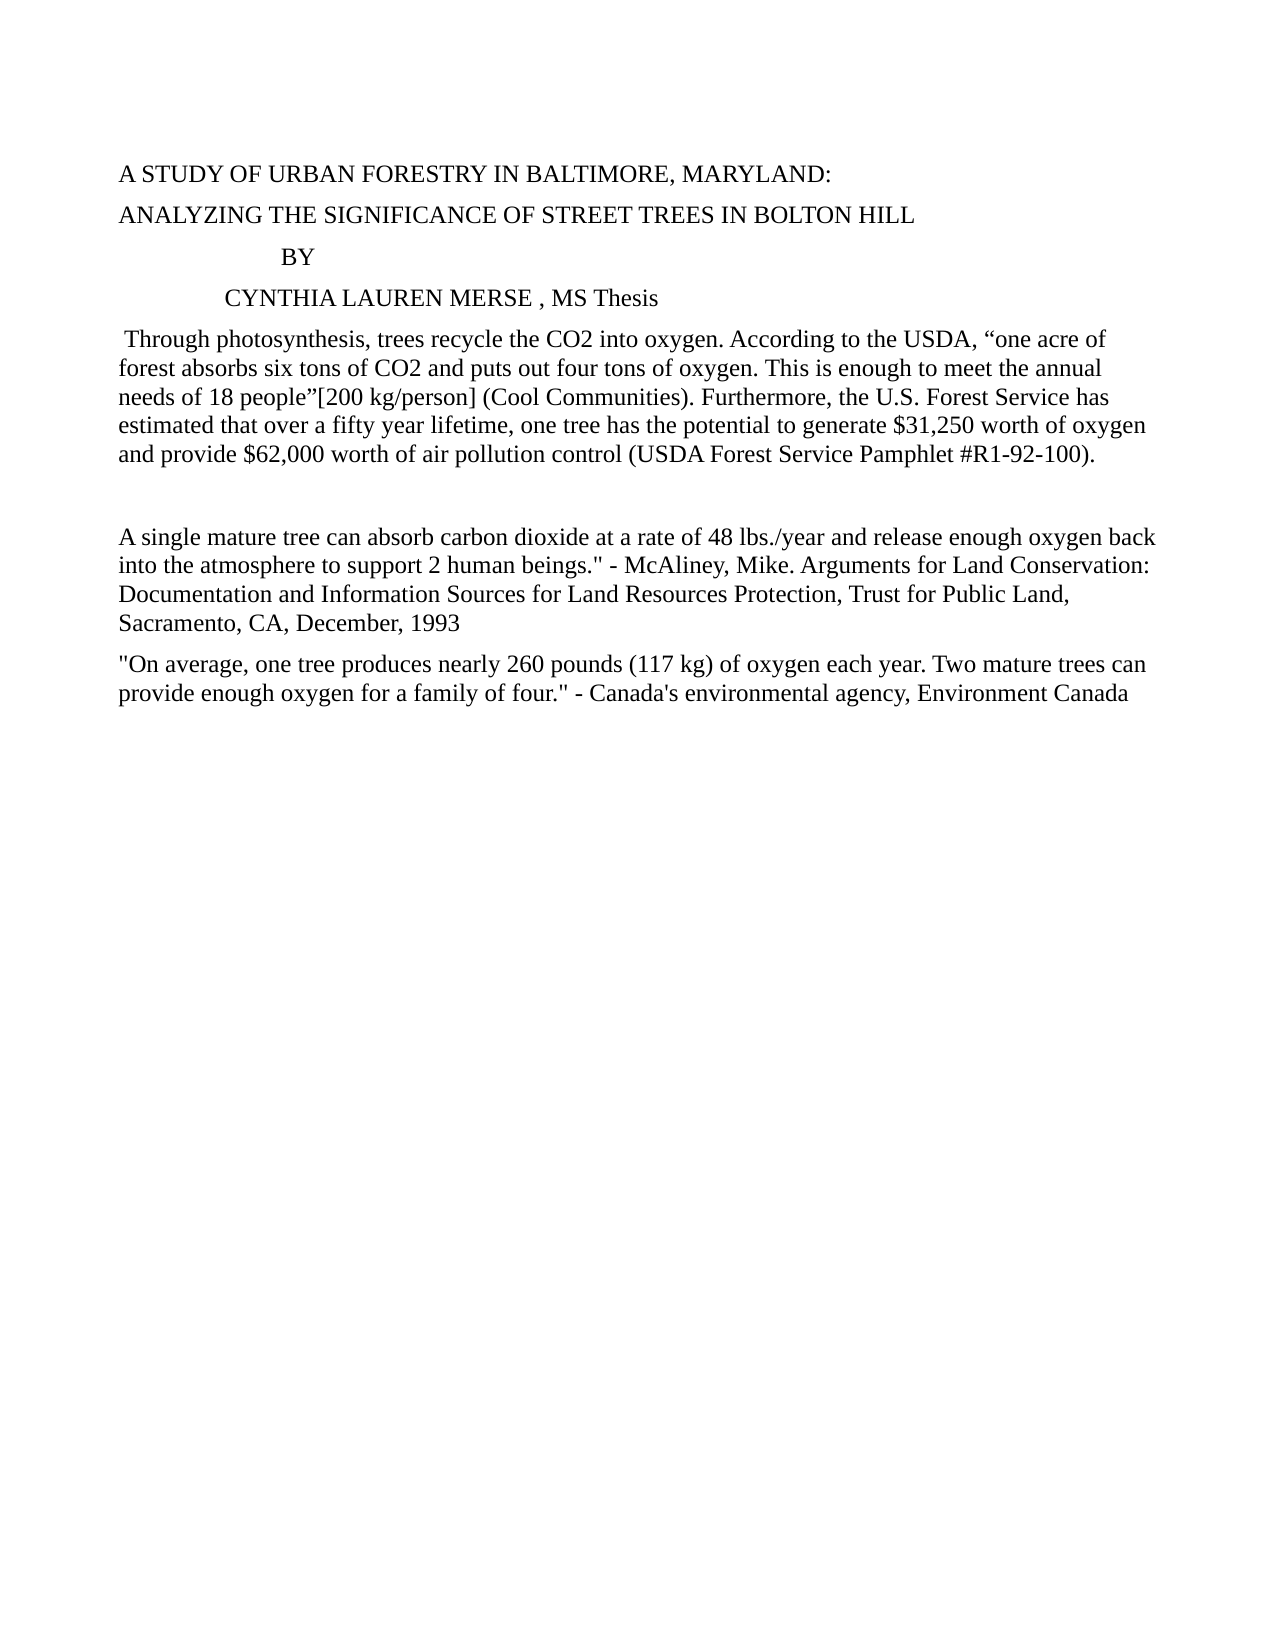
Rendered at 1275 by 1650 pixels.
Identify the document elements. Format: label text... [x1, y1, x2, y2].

text BY [118, 242, 1157, 271]
text A single mature tree can absorb carbon dioxide at a rate of 48 lbs./year and release enough oxygen back into the atmosphere to support 2 human beings." - McAliney, Mike. Arguments for Land Conservation: Documentation and Information Sources for Land Resources Protection, Trust for Public Land, Sacramento, CA, December, 1993 [118, 522, 1157, 637]
text Through photosynthesis, trees recycle the CO2 into oxygen. According to the USDA, “one acre of forest absorbs six tons of CO2 and puts out four tons of oxygen. This is enough to meet the annual needs of 18 people”[200 kg/person] (Cool Communities). Furthermore, the U.S. Forest Service has estimated that over a fifty year lifetime, one tree has the potential to generate $31,250 worth of oxygen and provide $62,000 worth of air pollution control (USDA Forest Service Pamphlet #R1-92-100). [118, 324, 1157, 468]
text "On average, one tree produces nearly 260 pounds (117 kg) of oxygen each year. Two mature trees can provide enough oxygen for a family of four." - Canada's environmental agency, Environment Canada [118, 649, 1157, 707]
text ANALYZING THE SIGNIFICANCE OF STREET TREES IN BOLTON HILL [118, 201, 1157, 229]
text CYNTHIA LAUREN MERSE , MS Thesis [118, 283, 1157, 312]
text A STUDY OF URBAN FORESTRY IN BALTIMORE, MARYLAND: [118, 159, 1157, 188]
